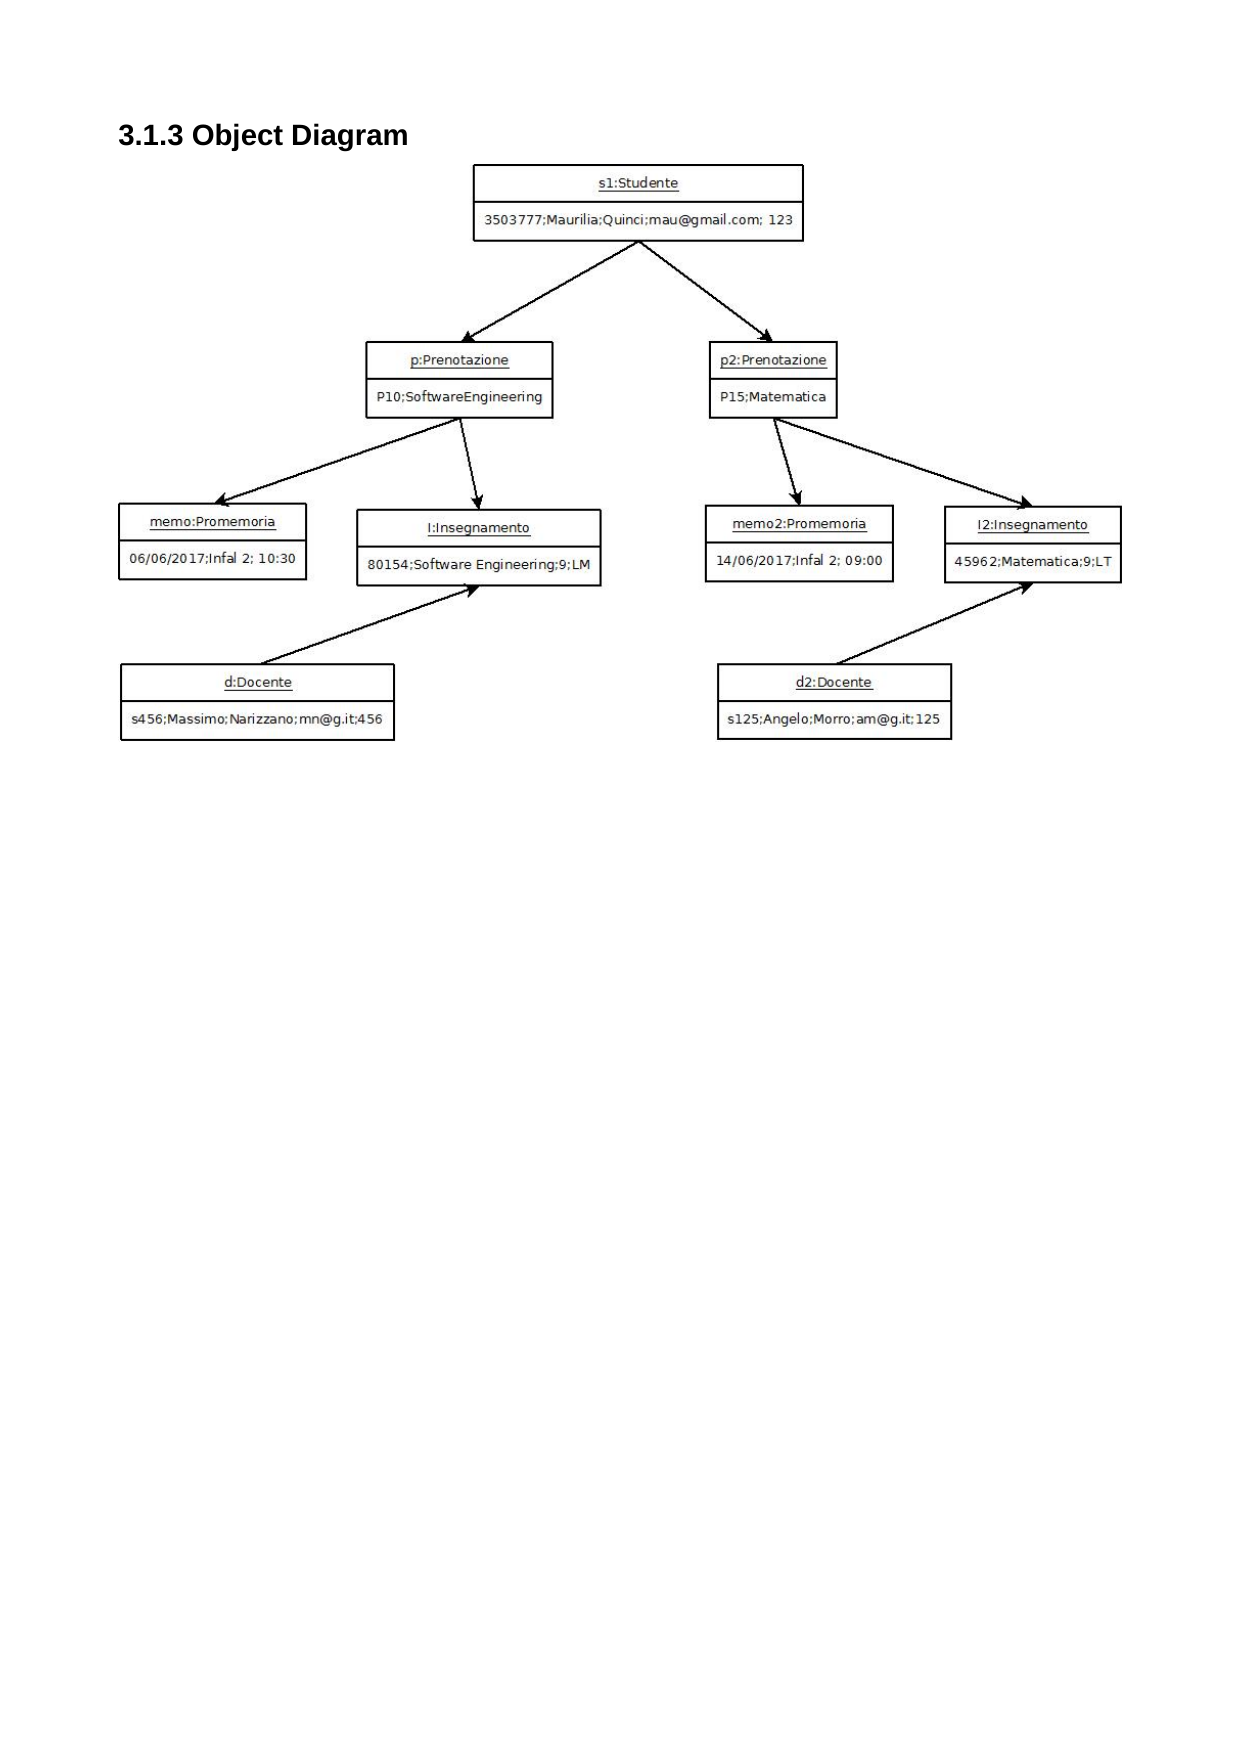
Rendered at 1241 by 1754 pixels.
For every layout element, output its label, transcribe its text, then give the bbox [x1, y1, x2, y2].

picture [118, 164, 1123, 742]
subtitle 3.1.3 Object Diagram [118, 118, 1122, 152]
